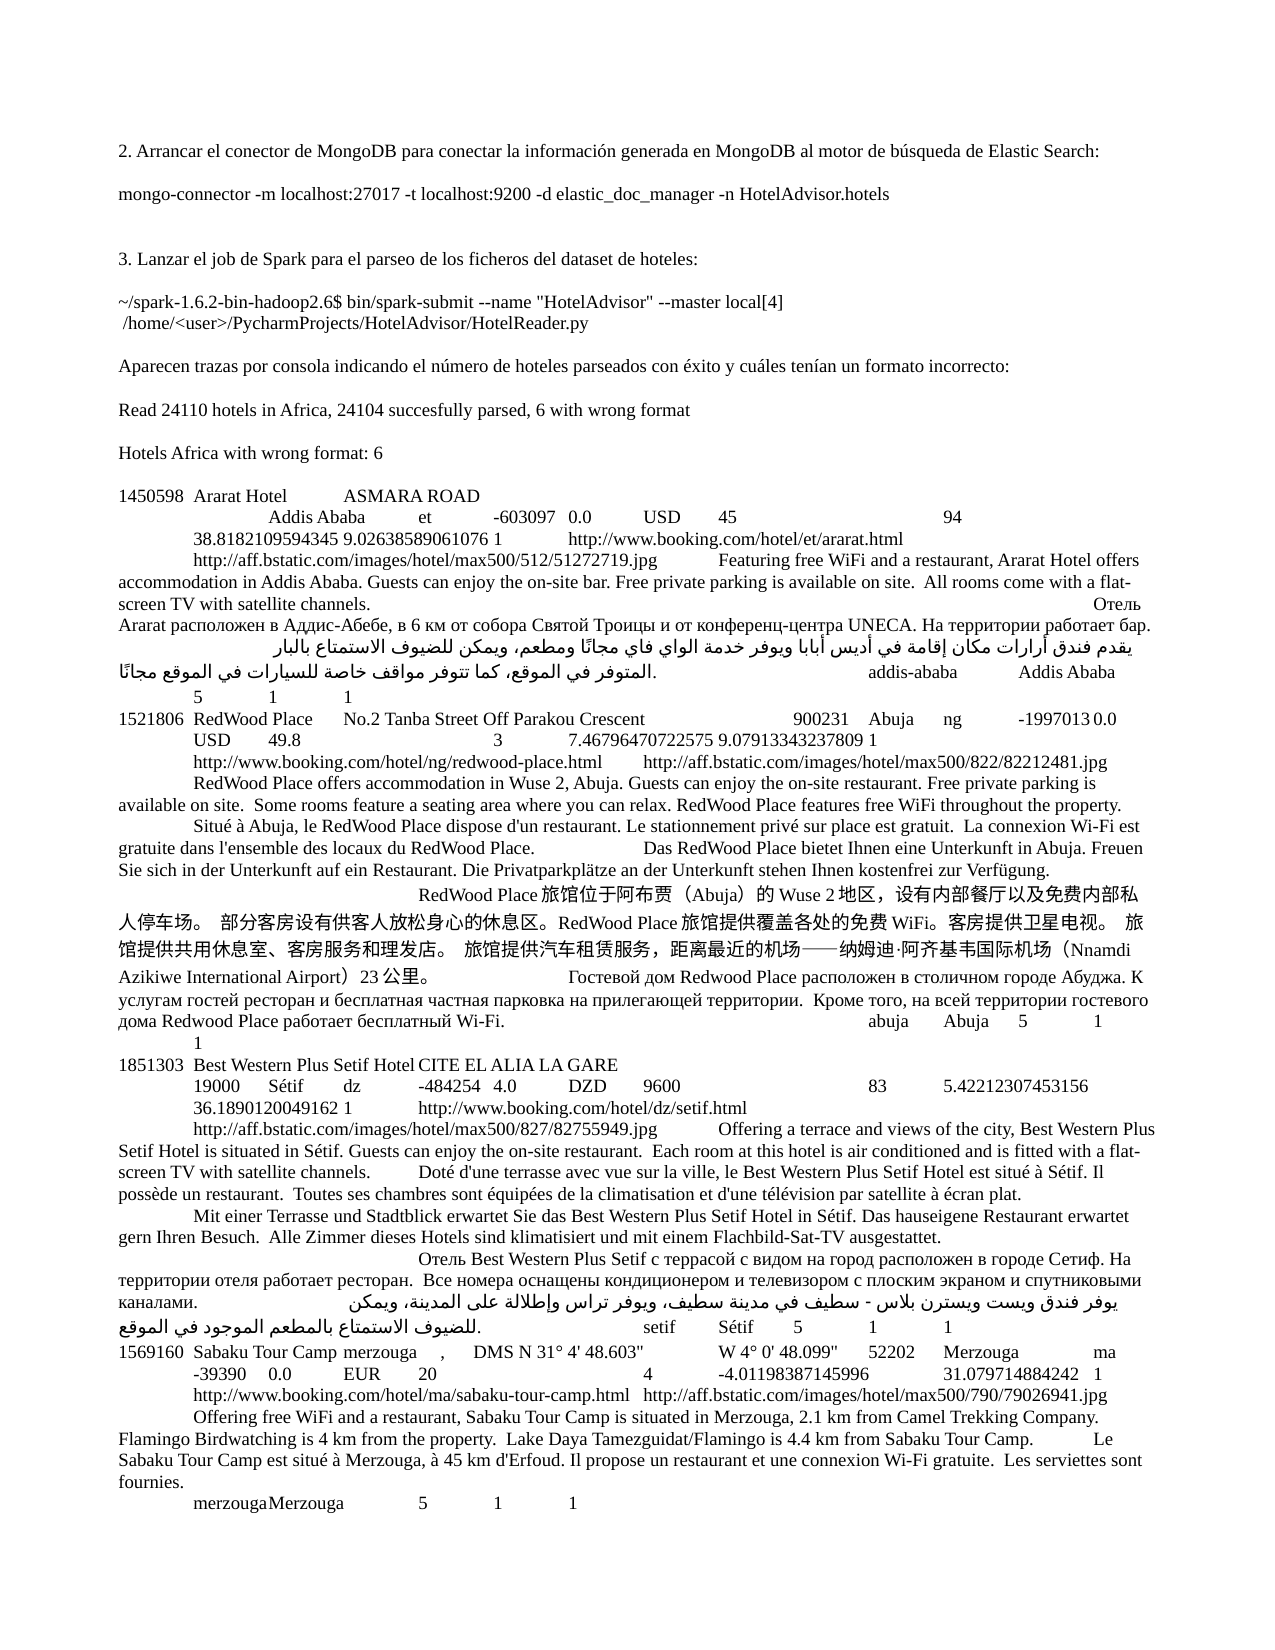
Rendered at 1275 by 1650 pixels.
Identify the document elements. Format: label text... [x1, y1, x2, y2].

text 2. Arrancar el conector de MongoDB para conectar la información generada en MongoDB al motor de búsqueda de Elastic Search: [118, 140, 1157, 161]
text /home/<user>/PycharmProjects/HotelAdvisor/HotelReader.py [118, 312, 1157, 334]
text Read 24110 hotels in Africa, 24104 succesfully parsed, 6 with wrong format [118, 398, 1157, 420]
text ~/spark-1.6.2-bin-hadoop2.6$ bin/spark-submit --name "HotelAdvisor" --master local[4] [118, 291, 1157, 312]
text Aparecen trazas por consola indicando el número de hoteles parseados con éxito y cuáles tenían un formato incorrecto: [118, 355, 1157, 377]
text 1569160 Sabaku Tour Camp merzouga , DMS N 31° 4' 48.603'' W 4° 0' 48.099'' 52202 Merzouga ma -39390 0.0 EUR 20 4 -4.01198387145996 31.079714884242 1 http://www.booking.com/hotel/ma/sabaku-tour-camp.html http://aff.bstatic.com/images/hotel/max500/790/79026941.jpg Offering free WiFi and a restaurant, Sabaku Tour Camp is situated in Merzouga, 2.1 km from Camel Trekking Company. Flamingo Birdwatching is 4 km from the property. Lake Daya Tamezguidat/Flamingo is 4.4 km from Sabaku Tour Camp. Le Sabaku Tour Camp est situé à Merzouga, à 45 km d'Erfoud. Il propose un restaurant et une connexion Wi-Fi gratuite. Les serviettes sont fournies. merzouga Merzouga 5 1 1 [118, 1341, 1157, 1514]
text 3. Lanzar el job de Spark para el parseo de los ficheros del dataset de hoteles: [118, 247, 1157, 269]
text mongo-connector -m localhost:27017 -t localhost:9200 -d elastic_doc_manager -n HotelAdvisor.hotels [118, 183, 1157, 204]
text 1851303 Best Western Plus Setif Hotel CITE EL ALIA LA GARE [118, 1053, 1157, 1075]
text 19000 Sétif dz -484254 4.0 DZD 9600 83 5.42212307453156 36.1890120049162 1 http://www.booking.com/hotel/dz/setif.html http://aff.bstatic.com/images/hotel/max500/827/82755949.jpg Offering a terrace and views of the city, Best Western Plus Setif Hotel is situated in Sétif. Guests can enjoy the on-site restaurant. Each room at this hotel is air conditioned and is fitted with a flat-screen TV with satellite channels. Doté d'une terrasse avec vue sur la ville, le Best Western Plus Setif Hotel est situé à Sétif. Il possède un restaurant. Toutes ses chambres sont équipées de la climatisation et d'une télévision par satellite à écran plat. Mit einer Terrasse und Stadtblick erwartet Sie das Best Western Plus Setif Hotel in Sétif. Das hauseigene Restaurant erwartet gern Ihren Besuch. Alle Zimmer dieses Hotels sind klimatisiert und mit einem Flachbild-Sat-TV ausgestattet. Отель Best Western Plus Setif с террасой с видом на город расположен в городе Сетиф. На территории отеля работает ресторан. Все номера оснащены кондиционером и телевизором с плоским экраном и спутниковыми каналами. يوفر فندق ويست ويسترن بلاس - سطيف في مدينة سطيف، ويوفر تراس وإطلالة على المدينة، ويمكن للضيوف الاستمتاع بالمطعم الموجود في الموقع. setif Sétif 5 1 1 [118, 1075, 1157, 1341]
text Hotels Africa with wrong format: 6 [118, 442, 1157, 463]
text Addis Ababa et -603097 0.0 USD 45 94 38.8182109594345 9.02638589061076 1 http://www.booking.com/hotel/et/ararat.html http://aff.bstatic.com/images/hotel/max500/512/51272719.jpg Featuring free WiFi and a restaurant, Ararat Hotel offers accommodation in Addis Ababa. Guests can enjoy the on-site bar. Free private parking is available on site. All rooms come with a flat-screen TV with satellite channels. Отель Ararat расположен в Аддис-Абебе, в 6 км от собора Святой Троицы и от конференц-центра UNECA. На территории работает бар. يقدم فندق أرارات مكان إقامة في أديس أبابا ويوفر خدمة الواي فاي مجانًا ومطعم، ويمكن للضيوف الاستمتاع بالبار المتوفر في الموقع، كما تتوفر مواقف خاصة للسيارات في الموقع مجانًا. addis-ababa Addis Ababa 5 1 1 [118, 506, 1157, 708]
text 1521806 RedWood Place No.2 Tanba Street Off Parakou Crescent 900231 Abuja ng -1997013 0.0 USD 49.8 3 7.46796470722575 9.07913343237809 1 http://www.booking.com/hotel/ng/redwood-place.html http://aff.bstatic.com/images/hotel/max500/822/82212481.jpg RedWood Place offers accommodation in Wuse 2, Abuja. Guests can enjoy the on-site restaurant. Free private parking is available on site. Some rooms feature a seating area where you can relax. RedWood Place features free WiFi throughout the property. Situé à Abuja, le RedWood Place dispose d'un restaurant. Le stationnement privé sur place est gratuit. La connexion Wi-Fi est gratuite dans l'ensemble des locaux du RedWood Place. Das RedWood Place bietet Ihnen eine Unterkunft in Abuja. Freuen Sie sich in der Unterkunft auf ein Restaurant. Die Privatparkplätze an der Unterkunft stehen Ihnen kostenfrei zur Verfügung. RedWood Place旅馆位于阿布贾（Abuja）的Wuse 2地区，设有内部餐厅以及免费内部私人停车场。 部分客房设有供客人放松身心的休息区。RedWood Place旅馆提供覆盖各处的免费WiFi。客房提供卫星电视。 旅馆提供共用休息室、客房服务和理发店。 旅馆提供汽车租赁服务，距离最近的机场——纳姆迪·阿齐基韦国际机场（Nnamdi Azikiwe International Airport）23公里。 Гостевой дом Redwood Place расположен в столичном городе Абуджа. К услугам гостей ресторан и бесплатная частная парковка на прилегающей территории. Кроме того, на всей территории гостевого дома Redwood Place работает бесплатный Wi-Fi. abuja Abuja 5 1 1 [118, 708, 1157, 1053]
text 1450598 Ararat Hotel ASMARA ROAD [118, 485, 1157, 506]
